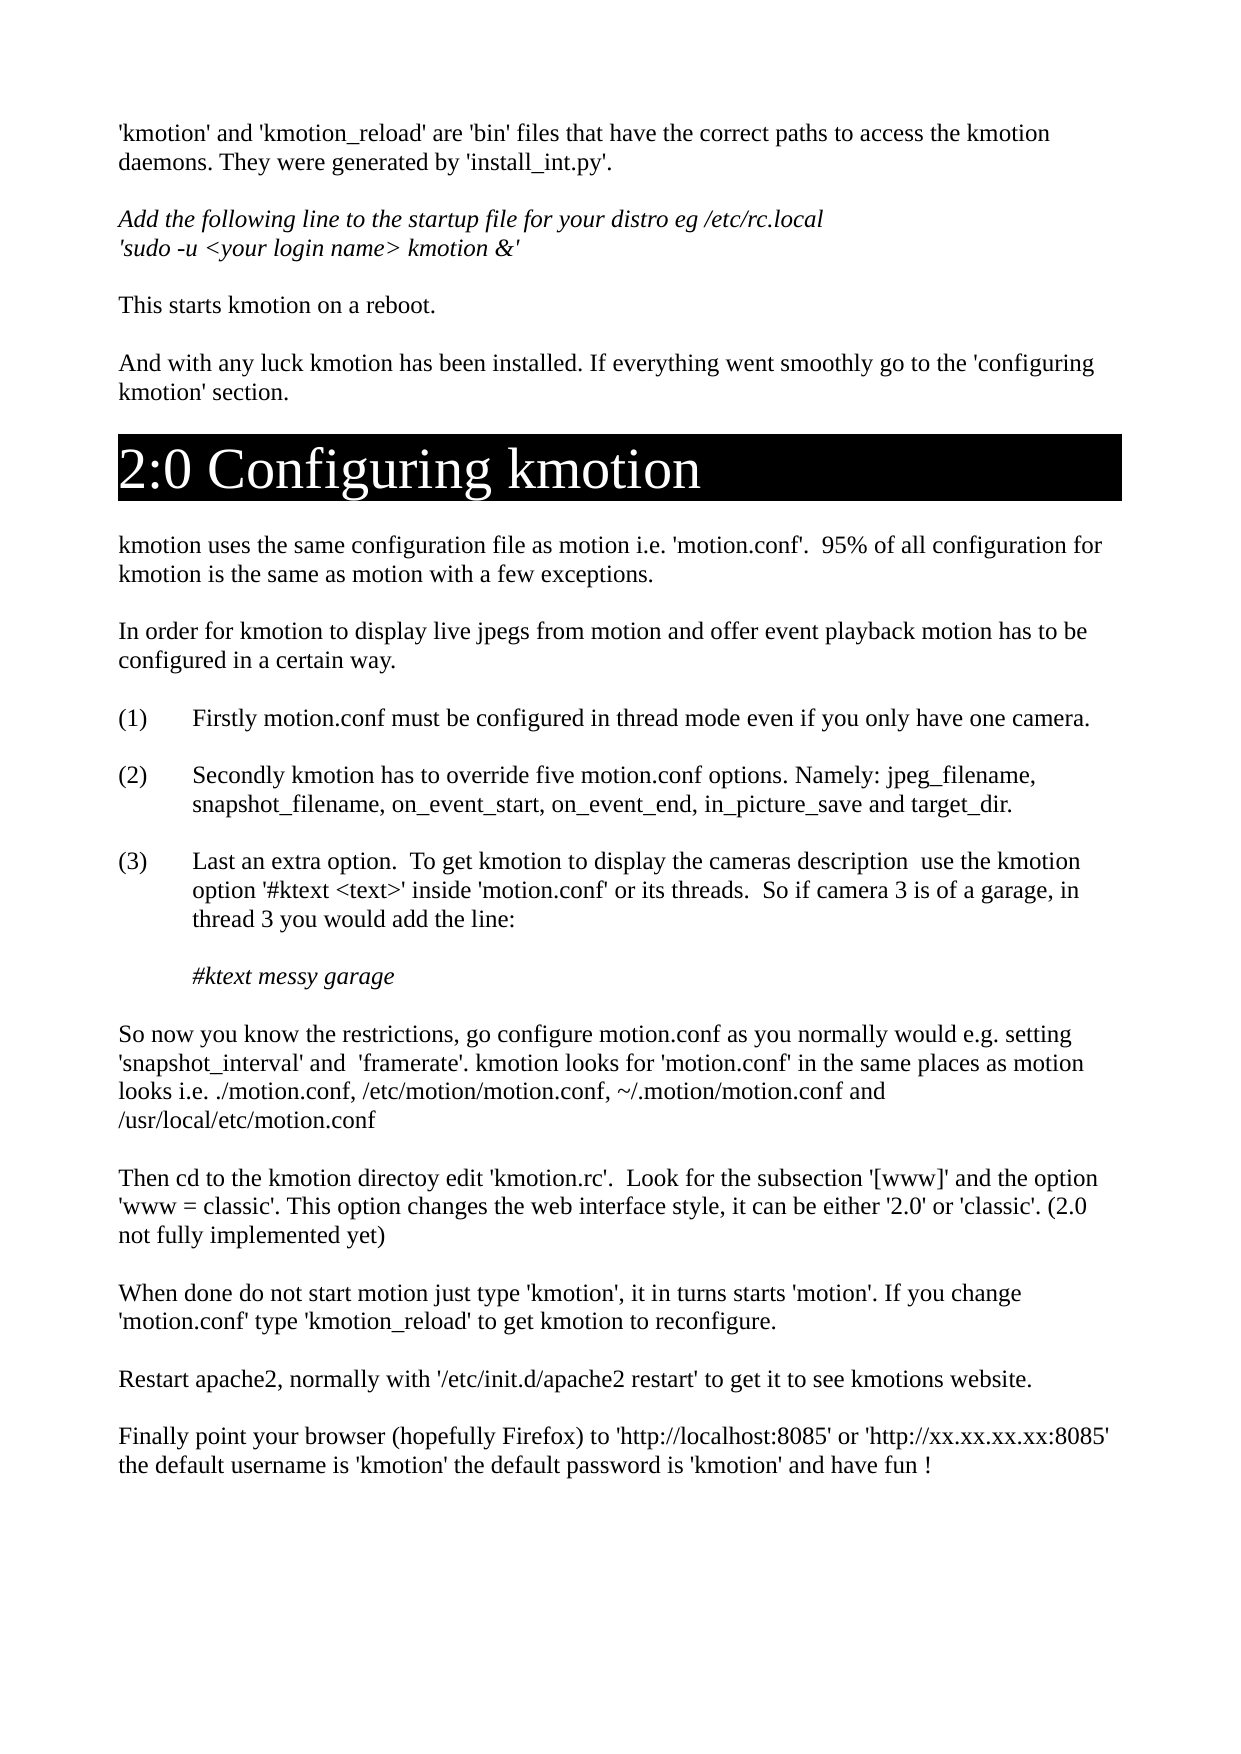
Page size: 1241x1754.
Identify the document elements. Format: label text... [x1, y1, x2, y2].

text (3) Last an extra option. To get kmotion to display the cameras description use the kmotion option '#ktext <text>' inside 'motion.conf' or its threads. So if camera 3 is of a garage, in thread 3 you would add the line: [118, 846, 1122, 933]
text 2:0 Configuring kmotion [118, 434, 1122, 501]
text kmotion uses the same configuration file as motion i.e. 'motion.conf'. 95% of all configuration for kmotion is the same as motion with a few exceptions. [118, 530, 1122, 588]
text In order for kmotion to display live jpegs from motion and offer event playback motion has to be configured in a certain way. [118, 616, 1122, 674]
text Then cd to the kmotion directoy edit 'kmotion.rc'. Look for the subsection '[www]' and the option 'www = classic'. This option changes the web interface style, it can be either '2.0' or 'classic'. (2.0 not fully implemented yet) [118, 1163, 1122, 1249]
text This starts kmotion on a reboot. [118, 291, 1122, 319]
text (1) Firstly motion.conf must be configured in thread mode even if you only have one camera. [118, 703, 1122, 731]
text 'kmotion' and 'kmotion_reload' are 'bin' files that have the correct paths to access the kmotion daemons. They were generated by 'install_int.py'. [118, 118, 1122, 176]
text Finally point your browser (hopefully Firefox) to 'http://localhost:8085' or 'http://xx.xx.xx.xx:8085' the default username is 'kmotion' the default password is 'kmotion' and have fun ! [118, 1421, 1122, 1479]
text And with any luck kmotion has been installed. If everything went smoothly go to the 'configuring kmotion' section. [118, 348, 1122, 406]
text Restart apache2, normally with '/etc/init.d/apache2 restart' to get it to see kmotions website. [118, 1364, 1122, 1393]
text When done do not start motion just type 'kmotion', it in turns starts 'motion'. If you change 'motion.conf' type 'kmotion_reload' to get kmotion to reconfigure. [118, 1278, 1122, 1335]
text So now you know the restrictions, go configure motion.conf as you normally would e.g. setting 'snapshot_interval' and 'framerate'. kmotion looks for 'motion.conf' in the same places as motion looks i.e. ./motion.conf, /etc/motion/motion.conf, ~/.motion/motion.conf and /usr/local/etc/motion.conf [118, 1019, 1122, 1134]
text Add the following line to the startup file for your distro eg /etc/rc.local [118, 204, 1122, 233]
text #ktext messy garage [118, 961, 1122, 990]
text 'sudo -u <your login name> kmotion &' [118, 233, 1122, 262]
text (2) Secondly kmotion has to override five motion.conf options. Namely: jpeg_filename, snapshot_filename, on_event_start, on_event_end, in_picture_save and target_dir. [118, 760, 1122, 818]
